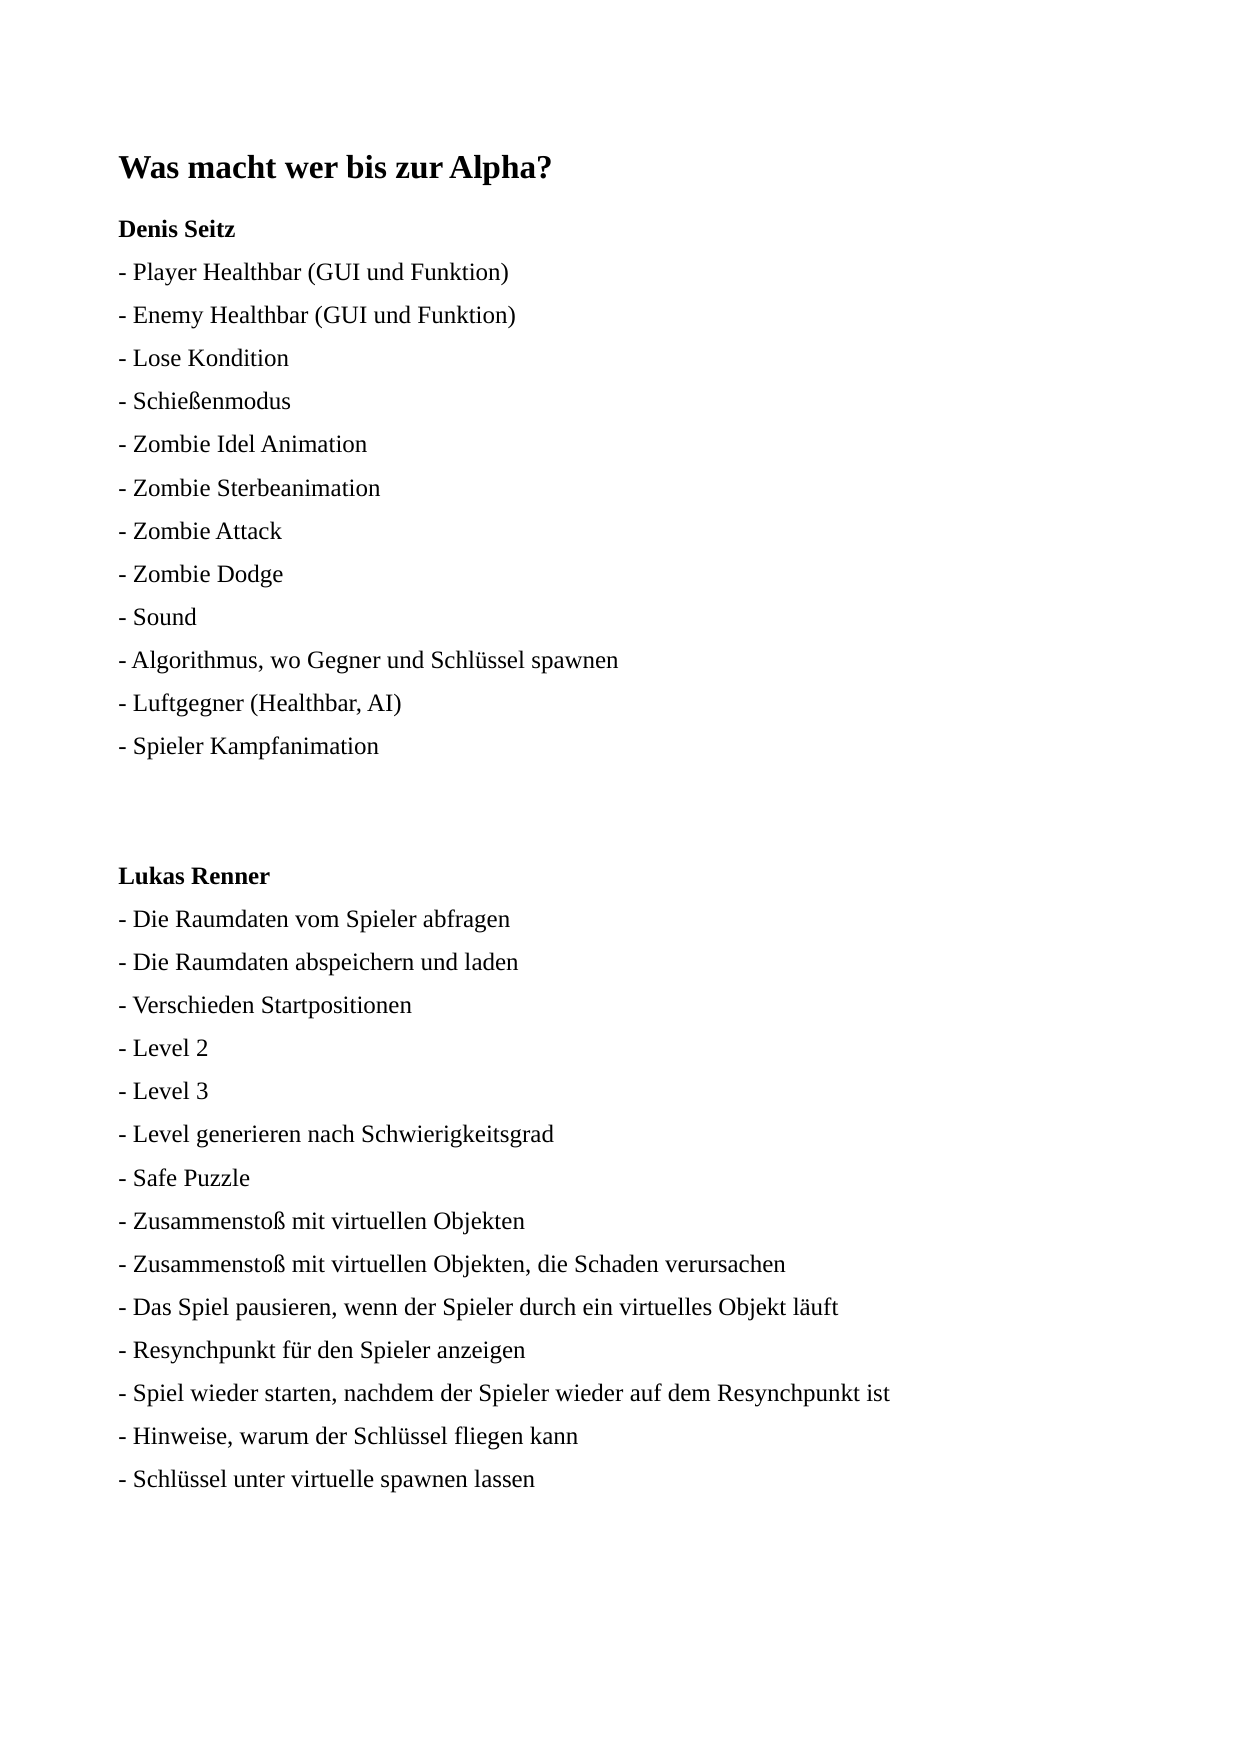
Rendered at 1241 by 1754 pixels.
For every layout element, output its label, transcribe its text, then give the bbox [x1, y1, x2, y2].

text - Zombie Attack [118, 516, 1122, 544]
text - Zombie Idel Animation [118, 429, 1122, 458]
text - Lose Kondition [118, 343, 1122, 372]
text - Spiel wieder starten, nachdem der Spieler wieder auf dem Resynchpunkt ist [118, 1378, 1122, 1407]
text - Hinweise, warum der Schlüssel fliegen kann [118, 1421, 1122, 1450]
text Lukas Renner [118, 861, 1122, 889]
text - Safe Puzzle [118, 1163, 1122, 1191]
text - Die Raumdaten vom Spieler abfragen [118, 904, 1122, 933]
text Denis Seitz [118, 214, 1122, 243]
text - Algorithmus, wo Gegner und Schlüssel spawnen [118, 645, 1122, 674]
text - Zombie Sterbeanimation [118, 473, 1122, 501]
text - Zusammenstoß mit virtuellen Objekten [118, 1206, 1122, 1234]
text - Zusammenstoß mit virtuellen Objekten, die Schaden verursachen [118, 1249, 1122, 1278]
text - Zombie Dodge [118, 559, 1122, 588]
text - Schießenmodus [118, 386, 1122, 415]
text - Luftgegner (Healthbar, AI) [118, 688, 1122, 717]
text - Level generieren nach Schwierigkeitsgrad [118, 1119, 1122, 1148]
text Was macht wer bis zur Alpha? [118, 147, 1122, 185]
text - Verschieden Startpositionen [118, 990, 1122, 1019]
text - Player Healthbar (GUI und Funktion) [118, 257, 1122, 286]
text - Enemy Healthbar (GUI und Funktion) [118, 300, 1122, 329]
text - Sound [118, 602, 1122, 631]
text - Level 3 [118, 1076, 1122, 1105]
text - Die Raumdaten abspeichern und laden [118, 947, 1122, 976]
text - Resynchpunkt für den Spieler anzeigen [118, 1335, 1122, 1364]
text - Das Spiel pausieren, wenn der Spieler durch ein virtuelles Objekt läuft [118, 1292, 1122, 1321]
text - Level 2 [118, 1033, 1122, 1062]
text - Spieler Kampfanimation [118, 731, 1122, 760]
text - Schlüssel unter virtuelle spawnen lassen [118, 1464, 1122, 1493]
